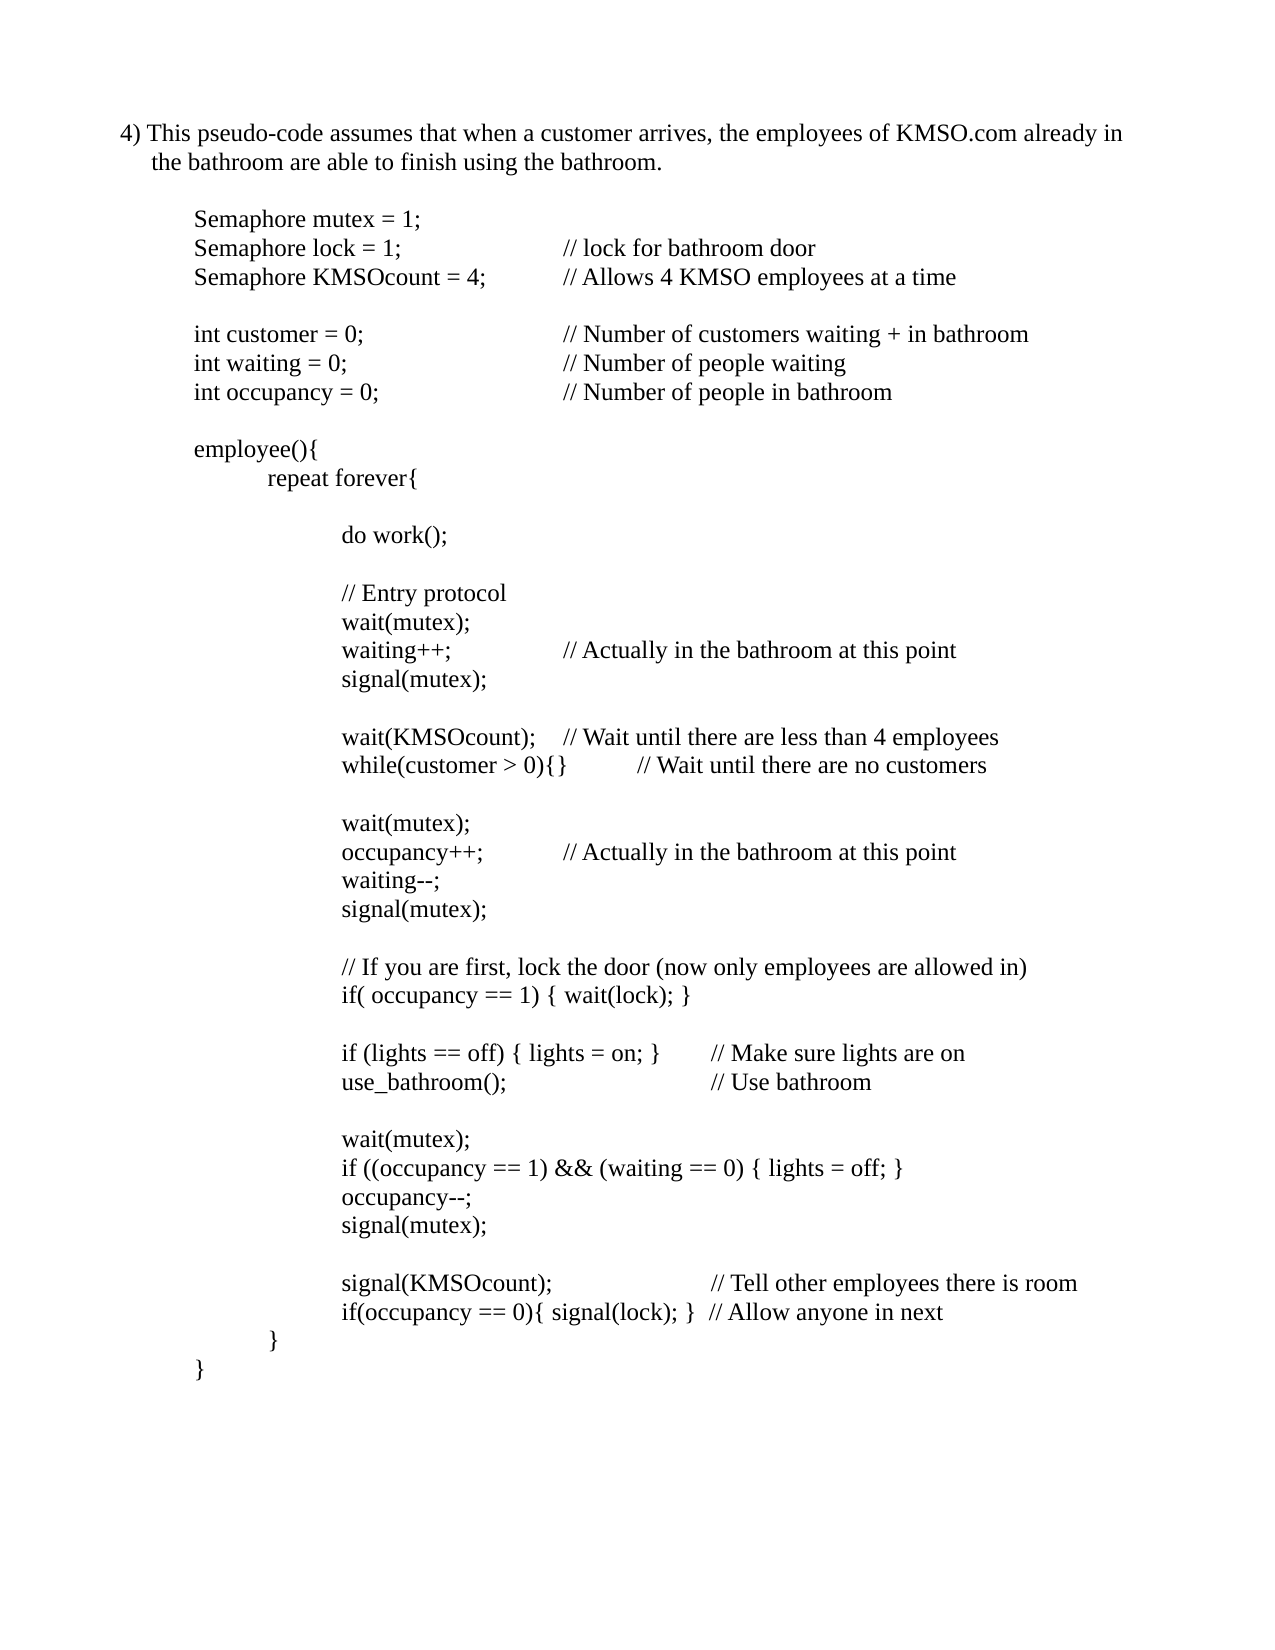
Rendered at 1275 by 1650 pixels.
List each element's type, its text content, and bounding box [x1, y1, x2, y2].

text while(customer > 0){} // Wait until there are no customers [120, 751, 1157, 779]
text the bathroom are able to finish using the bathroom. [120, 147, 1157, 176]
text if( occupancy == 1) { wait(lock); } [120, 981, 1157, 1009]
text wait(KMSOcount); // Wait until there are less than 4 employees [120, 722, 1157, 751]
text do work(); [120, 521, 1157, 549]
text wait(mutex); [120, 1124, 1157, 1153]
text signal(mutex); [120, 664, 1157, 693]
text employee(){ [120, 434, 1157, 463]
text signal(mutex); [120, 1211, 1157, 1239]
text signal(KMSOcount); // Tell other employees there is room [120, 1268, 1157, 1297]
text wait(mutex); [120, 607, 1157, 636]
text occupancy++; // Actually in the bathroom at this point [120, 837, 1157, 866]
text int waiting = 0; // Number of people waiting [120, 348, 1157, 377]
text 4) This pseudo-code assumes that when a customer arrives, the employees of KMSO.com already in [120, 118, 1157, 147]
text waiting--; [120, 866, 1157, 894]
text use_bathroom(); // Use bathroom [120, 1067, 1157, 1096]
text } [120, 1354, 1157, 1383]
text Semaphore mutex = 1; [120, 204, 1157, 233]
text signal(mutex); [120, 894, 1157, 923]
text repeat forever{ [120, 463, 1157, 492]
text // Entry protocol [120, 578, 1157, 607]
text if(occupancy == 0){ signal(lock); } // Allow anyone in next [120, 1297, 1157, 1326]
text if ((occupancy == 1) && (waiting == 0) { lights = off; } [120, 1153, 1157, 1182]
text occupancy--; [120, 1182, 1157, 1211]
text // If you are first, lock the door (now only employees are allowed in) [120, 952, 1157, 981]
text Semaphore KMSOcount = 4; // Allows 4 KMSO employees at a time [120, 262, 1157, 291]
text } [120, 1326, 1157, 1354]
text waiting++; // Actually in the bathroom at this point [120, 636, 1157, 664]
text wait(mutex); [120, 808, 1157, 837]
text int occupancy = 0; // Number of people in bathroom [120, 377, 1157, 406]
text if (lights == off) { lights = on; } // Make sure lights are on [120, 1038, 1157, 1067]
text int customer = 0; // Number of customers waiting + in bathroom [120, 319, 1157, 348]
text Semaphore lock = 1; // lock for bathroom door [120, 233, 1157, 262]
